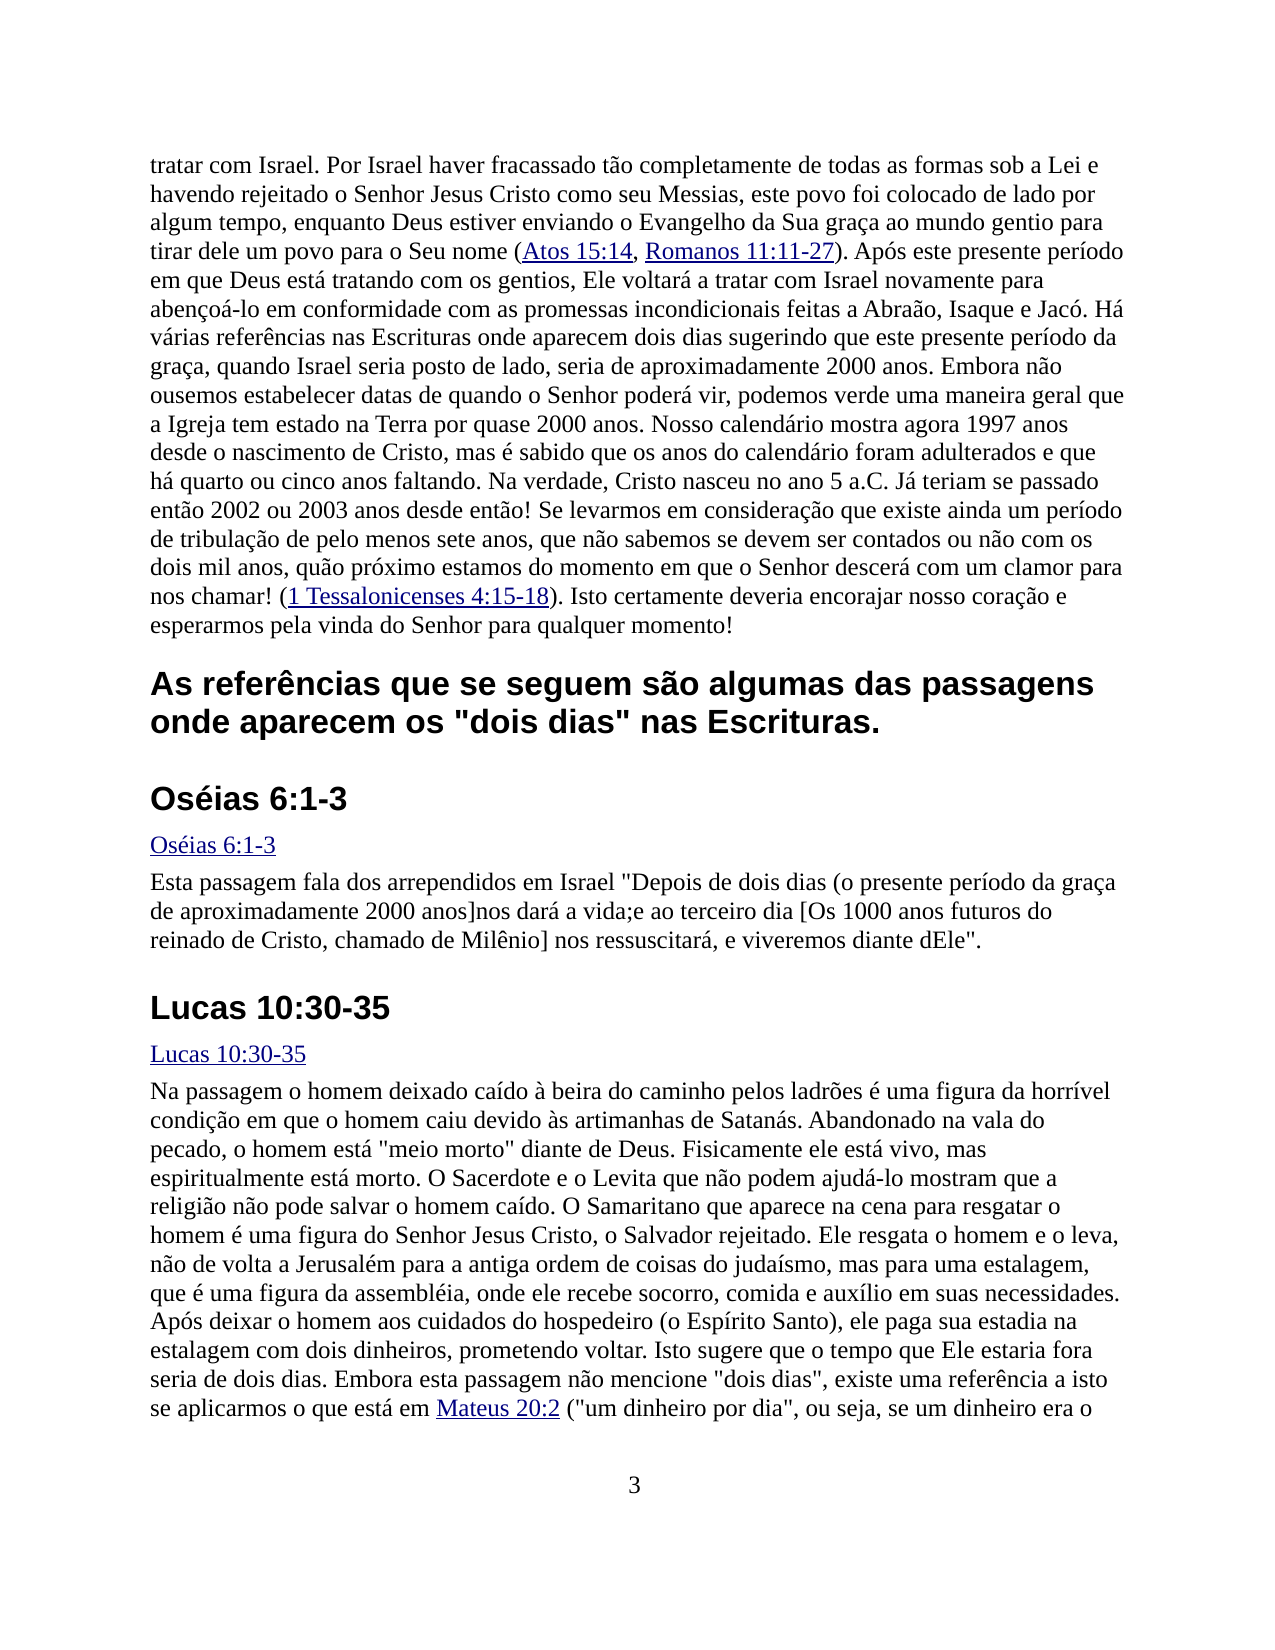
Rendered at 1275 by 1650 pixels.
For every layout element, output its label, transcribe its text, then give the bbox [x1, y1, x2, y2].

subtitle Oséias 6:1-3 [150, 778, 1125, 817]
text Esta passagem fala dos arrependidos em Israel "Depois de dois dias (o presente período da graça de aproximadamente 2000 anos]nos dará a vida;e ao terceiro dia [Os 1000 anos futuros do reinado de Cristo, chamado de Milênio] nos ressuscitará, e viveremos diante dEle". [150, 867, 1125, 954]
text Na passagem o homem deixado caído à beira do caminho pelos ladrões é uma figura da horrível condição em que o homem caiu devido às artimanhas de Satanás. Abandonado na vala do pecado, o homem está "meio morto" diante de Deus. Fisicamente ele está vivo, mas espiritualmente está morto. O Sacerdote e o Levita que não podem ajudá-lo mostram que a religião não pode salvar o homem caído. O Samaritano que aparece na cena para resgatar o homem é uma figura do Senhor Jesus Cristo, o Salvador rejeitado. Ele resgata o homem e o leva, não de volta a Jerusalém para a antiga ordem de coisas do judaísmo, mas para uma estalagem, que é uma figura da assembléia, onde ele recebe socorro, comida e auxílio em suas necessidades. Após deixar o homem aos cuidados do hospedeiro (o Espírito Santo), ele paga sua estadia na estalagem com dois dinheiros, prometendo voltar. Isto sugere que o tempo que Ele estaria fora seria de dois dias. Embora esta passagem não mencione "dois dias", existe uma referência a isto se aplicarmos o que está em Mateus 20:2 ("um dinheiro por dia", ou seja, se um dinheiro era o [150, 1076, 1125, 1421]
subtitle As referências que se seguem são algumas das passagens onde aparecem os "dois dias" nas Escrituras. [150, 664, 1125, 741]
text tratar com Israel. Por Israel haver fracassado tão completamente de todas as formas sob a Lei e havendo rejeitado o Senhor Jesus Cristo como seu Messias, este povo foi colocado de lado por algum tempo, enquanto Deus estiver enviando o Evangelho da Sua graça ao mundo gentio para tirar dele um povo para o Seu nome (Atos 15:14, Romanos 11:11-27). Após este presente período em que Deus está tratando com os gentios, Ele voltará a tratar com Israel novamente para abençoá-lo em conformidade com as promessas incondicionais feitas a Abraão, Isaque e Jacó. Há várias referências nas Escrituras onde aparecem dois dias sugerindo que este presente período da graça, quando Israel seria posto de lado, seria de aproximadamente 2000 anos. Embora não ousemos estabelecer datas de quando o Senhor poderá vir, podemos verde uma maneira geral que a Igreja tem estado na Terra por quase 2000 anos. Nosso calendário mostra agora 1997 anos desde o nascimento de Cristo, mas é sabido que os anos do calendário foram adulterados e que há quarto ou cinco anos faltando. Na verdade, Cristo nasceu no ano 5 a.C. Já teriam se passado então 2002 ou 2003 anos desde então! Se levarmos em consideração que existe ainda um período de tribulação de pelo menos sete anos, que não sabemos se devem ser contados ou não com os dois mil anos, quão próximo estamos do momento em que o Senhor descerá com um clamor para nos chamar! (1 Tessalonicenses 4:15-18). Isto certamente deveria encorajar nosso coração e esperarmos pela vinda do Senhor para qualquer momento! [150, 150, 1125, 639]
subtitle Lucas 10:30-35 [150, 988, 1125, 1026]
text Lucas 10:30-35 [150, 1039, 1125, 1067]
text Oséias 6:1-3 [150, 830, 1125, 858]
